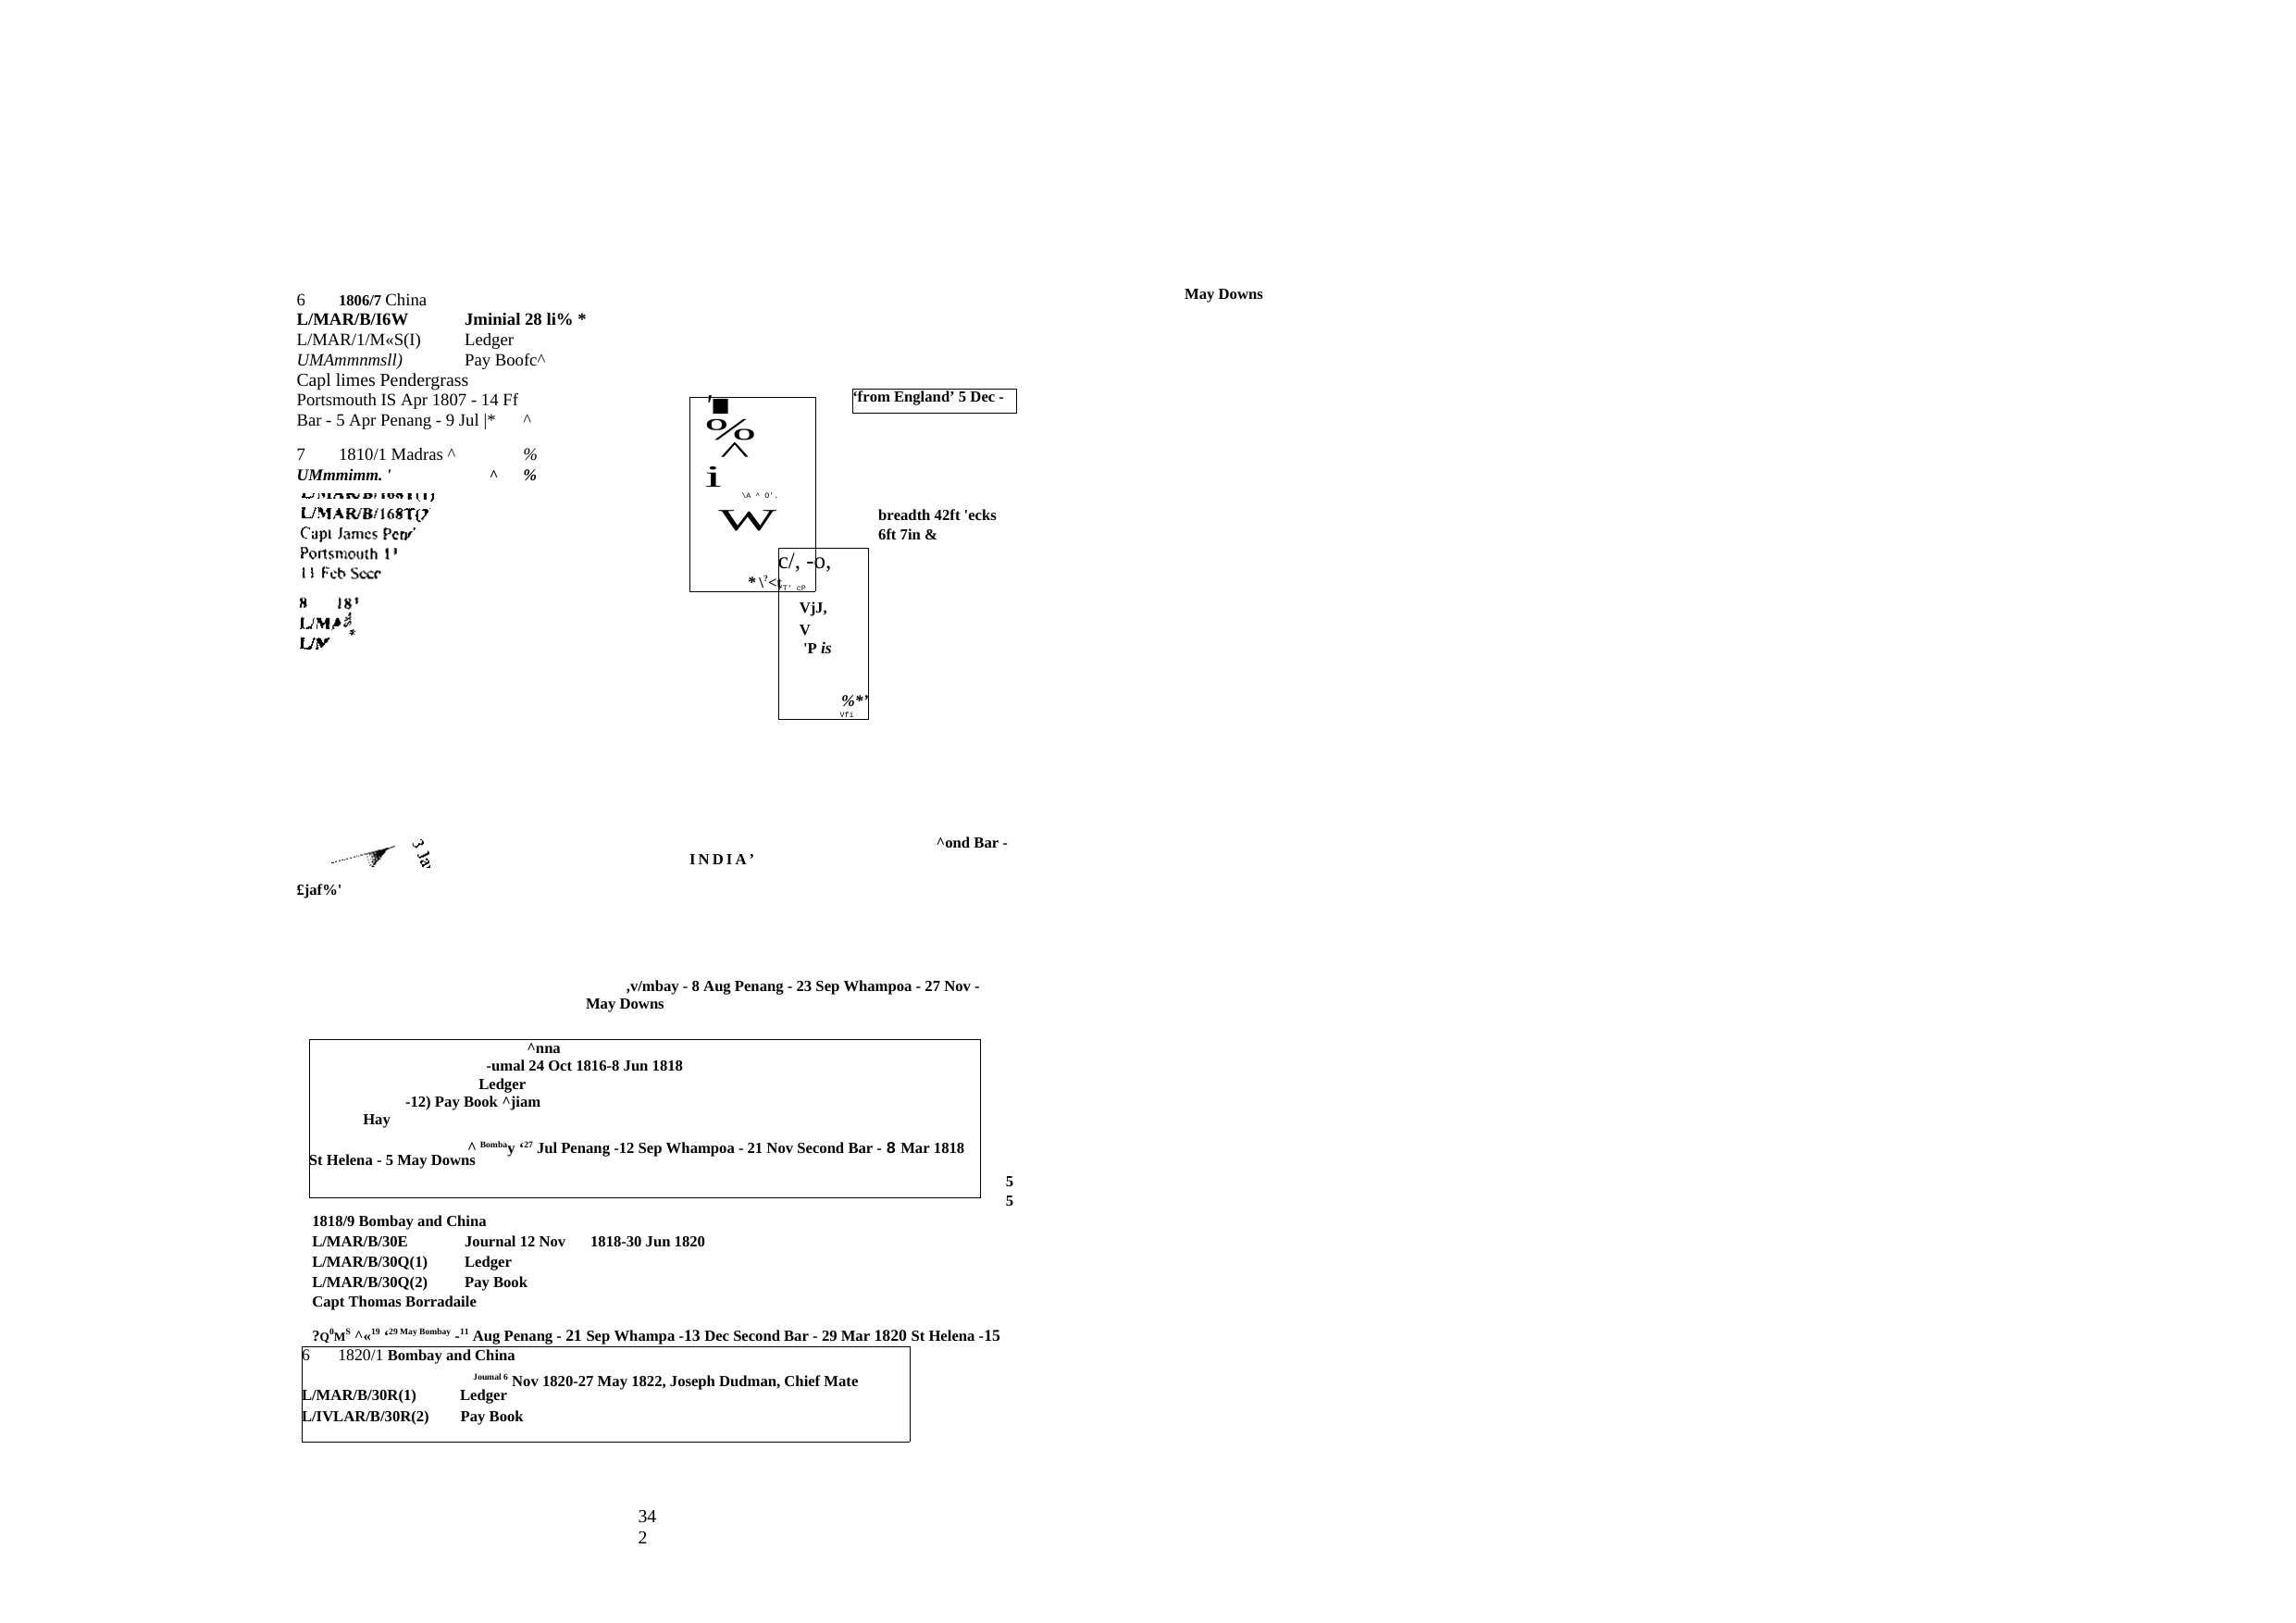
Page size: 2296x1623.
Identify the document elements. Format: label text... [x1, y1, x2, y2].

list Vfi [839, 710, 868, 719]
list 1806/7 China [296, 290, 1007, 309]
list Joumal 6 Nov 1820-27 May 1822, Joseph Dudman, Chief Mate L/MAR/B/30R(1) Ledger [303, 1375, 910, 1403]
list /T' cP VjJ, V [779, 574, 830, 639]
text Bar - 5 Apr Penang - 9 Jul |* ^ [296, 410, 1007, 430]
list * \?<t [747, 573, 778, 591]
list 1818/9 Bombay and China [312, 1171, 1007, 1231]
list '■ % ^ i [704, 430, 753, 443]
text L/MAR/B/30Q(2) Pay Book [312, 1270, 1007, 1291]
list -umal 24 Oct 1816-8 Jun 1818 Ledger [478, 1057, 695, 1094]
list c/, -o, [779, 549, 868, 574]
list L/IVLAR/B/30R(2) Pay Book [303, 1408, 910, 1425]
text ,v/mbay - 8 Aug Penang - 23 Sep Whampoa - 27 Nov - May Downs [586, 978, 1007, 1012]
text Capt Thomas Borradaile [312, 1291, 1007, 1311]
list ^ Bombay ‘27 Jul Penang -12 Sep Whampoa - 21 Nov Second Bar - 8 Mar 1818 St Helena - 5 May Downs [310, 1144, 980, 1168]
text L/MAR/1/M«S(I) Ledger [296, 329, 1007, 350]
list 'P is [779, 639, 857, 657]
text L/MAR/B/30E Journal 12 Nov 1818-30 Jun 1820 [312, 1231, 1007, 1251]
text Capl limes Pendergrass [296, 370, 1007, 390]
list \A ^ O'. [704, 491, 815, 501]
text May Downs [1185, 290, 1880, 303]
list 6 1820/1 Bombay and China [303, 1347, 910, 1364]
list -12) Pay Book ^jiam Hay [363, 1094, 540, 1128]
list ^nna [527, 1040, 980, 1057]
text L/MAR/B/I6W Jminial 28 li% * [296, 309, 1007, 329]
text Portsmouth IS Apr 1807 - 14 Ff [296, 390, 1007, 410]
text ^ond Bar - [296, 834, 1007, 851]
text ?q0mS ^«19 ‘29 May Bombay -11 Aug Penang - 21 Sep Whampa -13 Dec Second Bar - 29 Mar 1820 St Helena -15 [312, 1331, 1007, 1344]
list 1810/1 Madras ^ % [296, 443, 1007, 464]
text INDIA’ [296, 851, 1007, 868]
text UMmmimm. ' ^ % [296, 464, 1007, 484]
text breadth 42ft 'ecks 6ft 7in & [335, 504, 1007, 544]
list '■ % ^ i [704, 484, 753, 491]
text L/MAR/B/30Q(1) Ledger [312, 1251, 1007, 1270]
list %*’ [779, 692, 868, 710]
text £jaf%' [296, 882, 1007, 898]
text UMAmmnmsll) Pay Boofc^ [296, 350, 1007, 370]
picture [298, 493, 441, 657]
